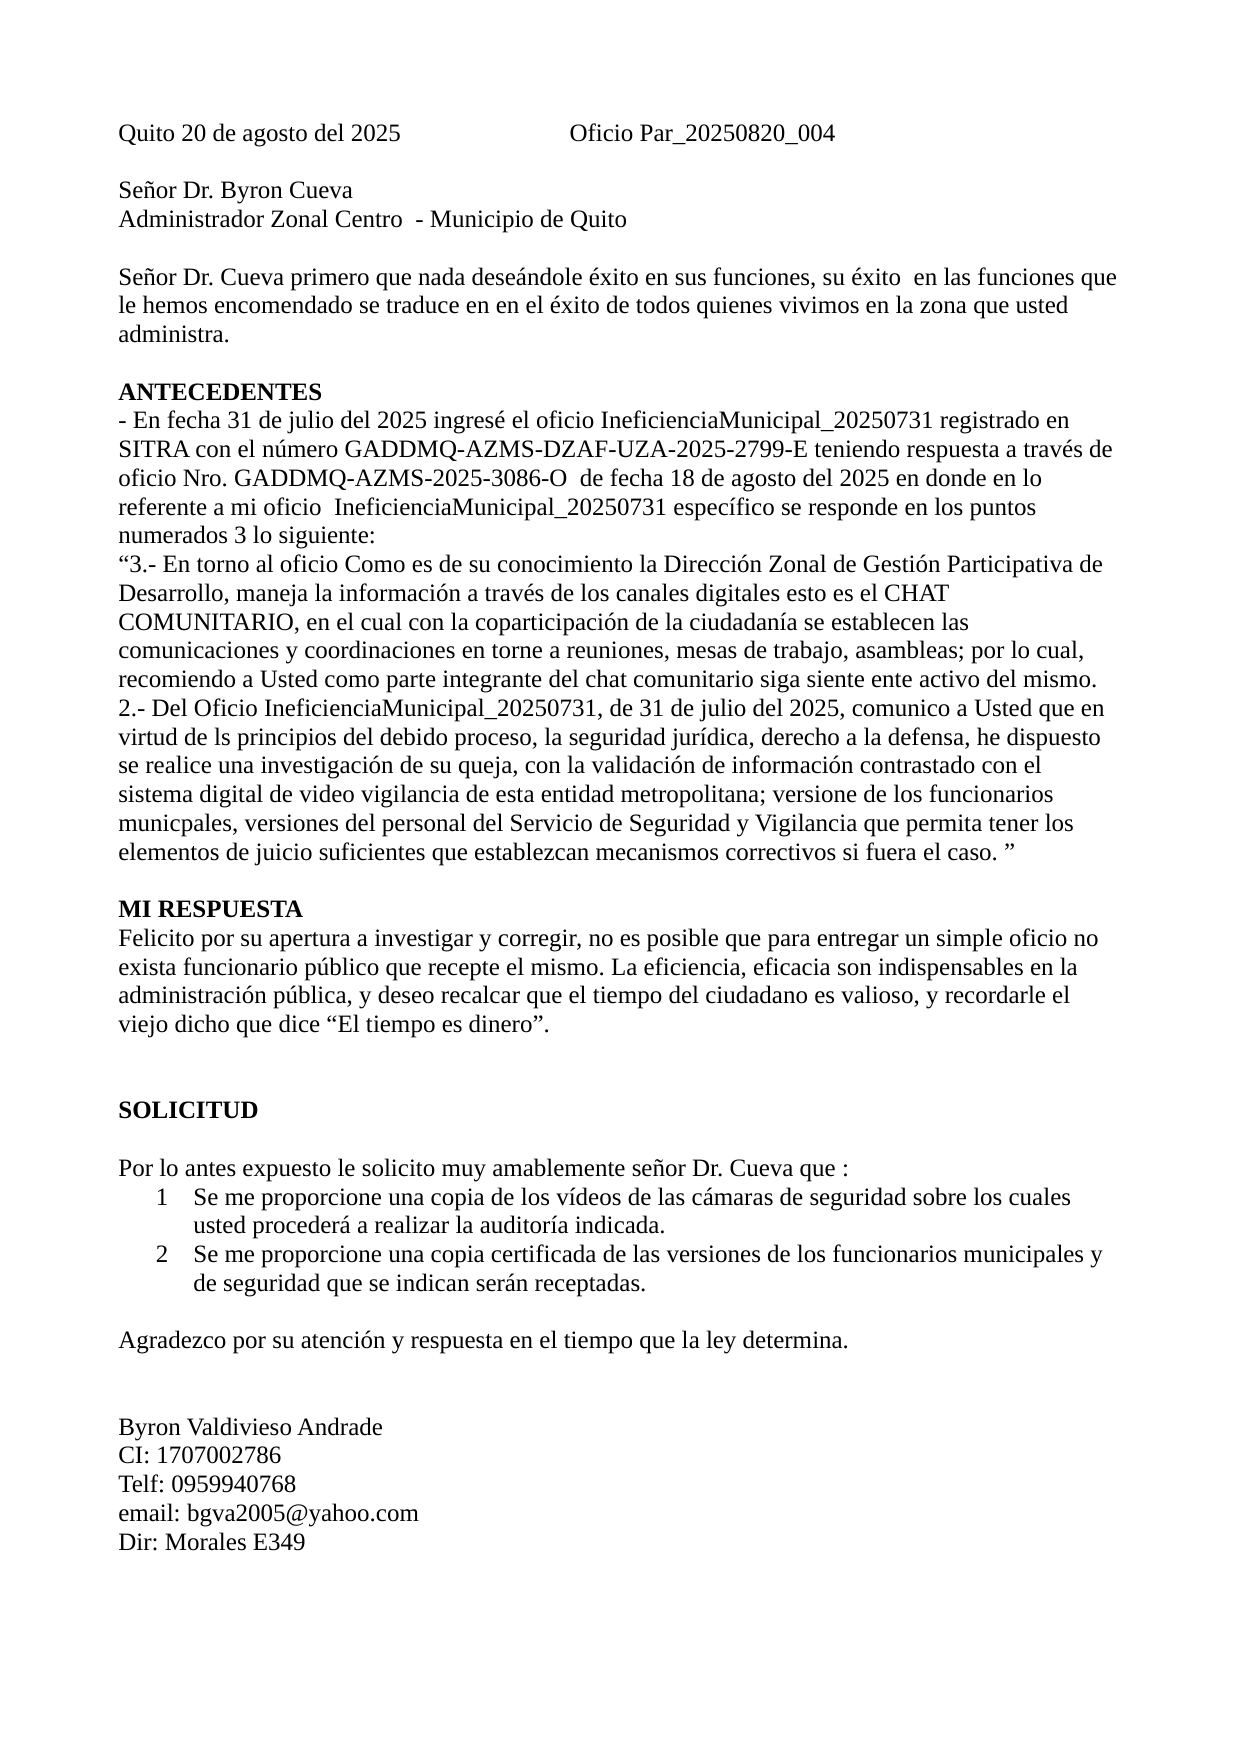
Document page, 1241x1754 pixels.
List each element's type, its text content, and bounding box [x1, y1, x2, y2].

text Señor Dr. Cueva primero que nada deseándole éxito en sus funciones, su éxito en las funciones que le hemos encomendado se traduce en en el éxito de todos quienes vivimos en la zona que usted administra. [118, 262, 1122, 348]
text Señor Dr. Byron Cueva [118, 176, 1122, 204]
text Por lo antes expuesto le solicito muy amablemente señor Dr. Cueva que : [118, 1153, 1122, 1182]
text Administrador Zonal Centro - Municipio de Quito [118, 204, 1122, 233]
text SOLICITUD [118, 1096, 1122, 1124]
list Se me proporcione una copia de los vídeos de las cámaras de seguridad sobre los cuales usted procederá a realizar la auditoría indicada. [156, 1182, 1122, 1239]
text Felicito por su apertura a investigar y corregir, no es posible que para entregar un simple oficio no exista funcionario público que recepte el mismo. La eficiencia, eficacia son indispensables en la administración pública, y deseo recalcar que el tiempo del ciudadano es valioso, y recordarle el viejo dicho que dice “El tiempo es dinero”. [118, 923, 1122, 1038]
text CI: 1707002786 [118, 1441, 1122, 1469]
text MI RESPUESTA [118, 894, 1122, 923]
text email: bgva2005@yahoo.com [118, 1498, 1122, 1527]
text Dir: Morales E349 [118, 1527, 1122, 1556]
text Telf: 0959940768 [118, 1469, 1122, 1498]
text Quito 20 de agosto del 2025 Oficio Par_20250820_004 [118, 118, 1122, 147]
text - En fecha 31 de julio del 2025 ingresé el oficio IneficienciaMunicipal_20250731 registrado en SITRA con el número GADDMQ-AZMS-DZAF-UZA-2025-2799-E teniendo respuesta a través de oficio Nro. GADDMQ-AZMS-2025-3086-O de fecha 18 de agosto del 2025 en donde en lo referente a mi oficio IneficienciaMunicipal_20250731 específico se responde en los puntos numerados 3 lo siguiente: [118, 406, 1122, 549]
text Byron Valdivieso Andrade [118, 1412, 1122, 1441]
text 2.- Del Oficio IneficienciaMunicipal_20250731, de 31 de julio del 2025, comunico a Usted que en virtud de ls principios del debido proceso, la seguridad jurídica, derecho a la defensa, he dispuesto se realice una investigación de su queja, con la validación de información contrastado con el sistema digital de video vigilancia de esta entidad metropolitana; versione de los funcionarios municpales, versiones del personal del Servicio de Seguridad y Vigilancia que permita tener los elementos de juicio suficientes que establezcan mecanismos correctivos si fuera el caso. ” [118, 693, 1122, 866]
list Se me proporcione una copia certificada de las versiones de los funcionarios municipales y de seguridad que se indican serán receptadas. [156, 1239, 1122, 1297]
text Agradezco por su atención y respuesta en el tiempo que la ley determina. [118, 1326, 1122, 1354]
text ANTECEDENTES [118, 377, 1122, 406]
text “3.- En torno al oficio Como es de su conocimiento la Dirección Zonal de Gestión Participativa de Desarrollo, maneja la información a través de los canales digitales esto es el CHAT COMUNITARIO, en el cual con la coparticipación de la ciudadanía se establecen las comunicaciones y coordinaciones en torne a reuniones, mesas de trabajo, asambleas; por lo cual, recomiendo a Usted como parte integrante del chat comunitario siga siente ente activo del mismo. [118, 549, 1122, 693]
